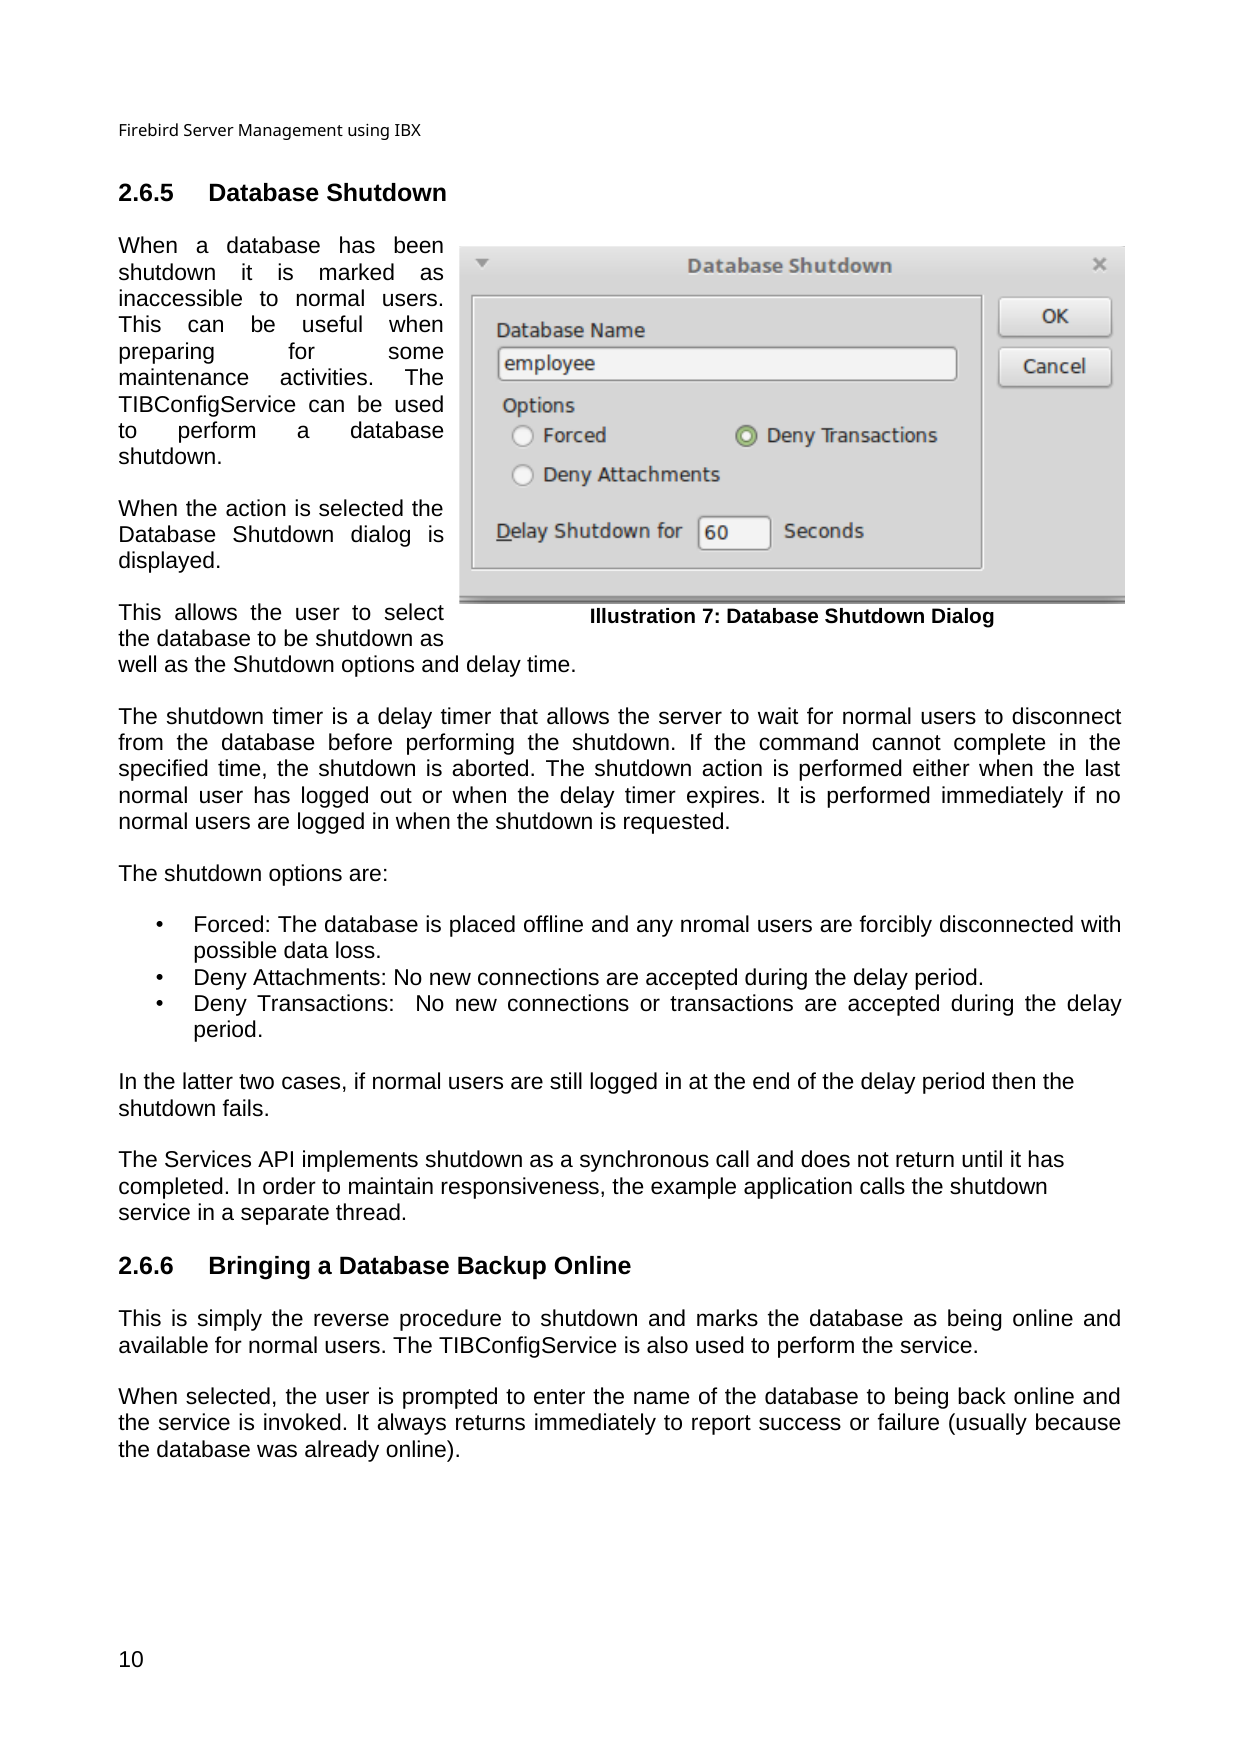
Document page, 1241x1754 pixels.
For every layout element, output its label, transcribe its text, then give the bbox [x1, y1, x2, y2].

text When the action is selected the Database Shutdown dialog is displayed. [118, 494, 459, 574]
text The Services API implements shutdown as a synchronous call and does not return until it has completed. In order to maintain responsiveness, the example application calls the shutdown service in a separate thread. [118, 1146, 1122, 1225]
list Deny Transactions: No new connections or transactions are accepted during the delay period. [156, 990, 1122, 1043]
text The shutdown timer is a delay timer that allows the server to wait for normal users to disconnect from the database before performing the shutdown. If the command cannot complete in the specified time, the shutdown is aborted. The shutdown action is performed either when the last normal user has logged out or when the delay timer expires. It is performed immediately if no normal users are logged in when the shutdown is requested. [118, 703, 1122, 834]
text In the latter two cases, if normal users are still logged in at the end of the delay period then the shutdown fails. [118, 1068, 1122, 1121]
text When selected, the user is prompted to enter the name of the database to being back online and the service is invoked. It always returns immediately to report success or failure (usually because the database was already online). [118, 1383, 1122, 1462]
text Illustration 7: Database Shutdown Dialog [459, 604, 1125, 628]
picture [459, 246, 1125, 604]
text This is simply the reverse procedure to shutdown and marks the database as being online and available for normal users. The TIBConfigService is also used to perform the service. [118, 1305, 1122, 1358]
list Forced: The database is placed offline and any nromal users are forcibly disconnected with possible data loss. [156, 911, 1122, 963]
text This allows the user to select the database to be shutdown as well as the Shutdown options and delay time. [118, 599, 1122, 678]
text When a database has been shutdown it is marked as inaccessible to normal users. This can be useful when preparing for some maintenance activities. The TIBConfigService can be used to perform a database shutdown. [118, 232, 1125, 469]
subtitle Database Shutdown [118, 178, 1122, 207]
text The shutdown options are: [118, 859, 1122, 886]
subtitle Bringing a Database Backup Online [118, 1251, 1122, 1280]
list Deny Attachments: No new connections are accepted during the delay period. [156, 963, 1122, 990]
